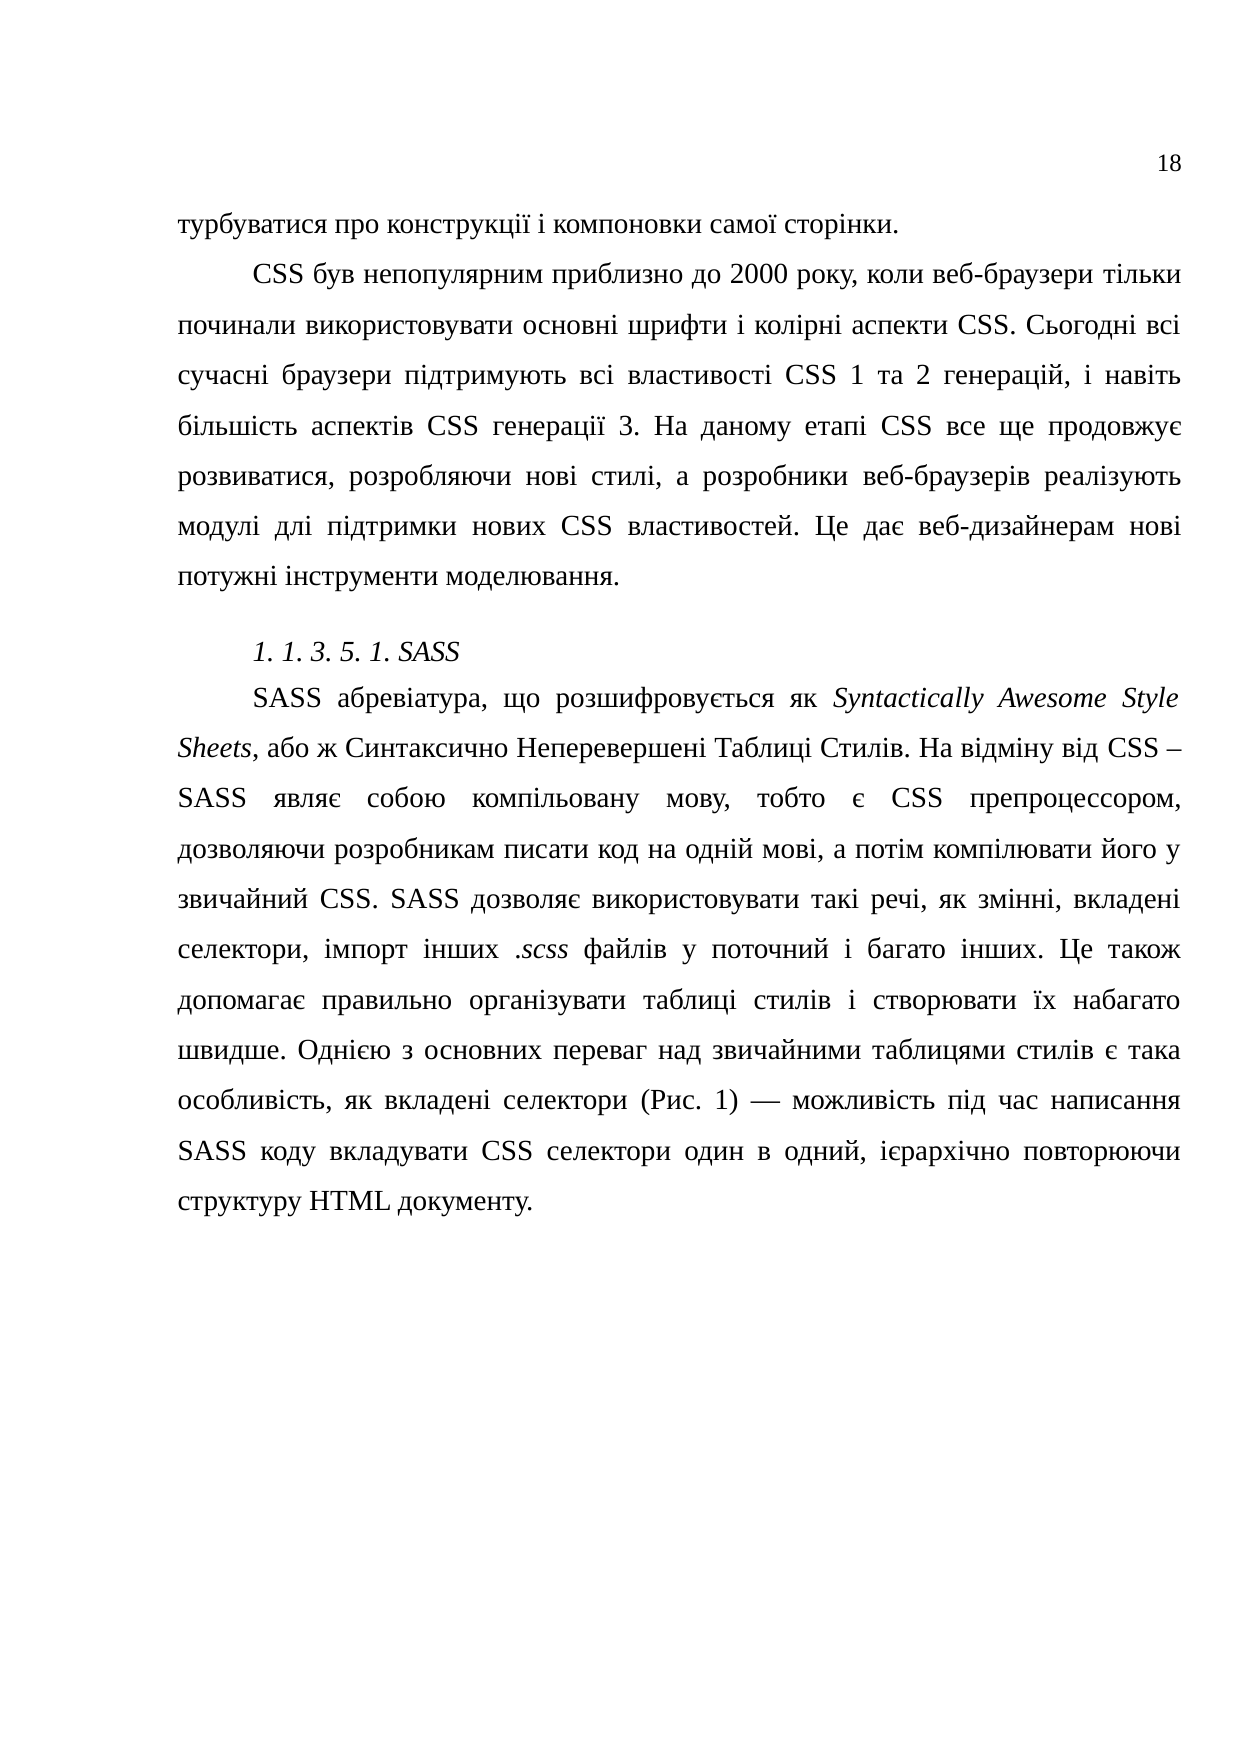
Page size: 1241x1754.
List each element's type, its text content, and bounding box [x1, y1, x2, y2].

text SASS абревіатура, що розшифровується як Syntactically Awesome Style Sheets, або ж Синтаксично Неперевершені Таблиці Стилів. На відміну від CSS – SASS являє собою компільовану мову, тобто є CSS препроцессором, дозволяючи розробникам писати код на одній мові, а потім компілювати його у звичайний CSS. SASS дозволяє використовувати такі речі, як змінні, вкладені селектори, імпорт інших .scss файлів у поточний і багато інших. Це також допомагає правильно організувати таблиці стилів і створювати їх набагато швидше. Однією з основних переваг над звичайними таблицями стилів є така особливість, як вкладені селектори (Рис. 1) — можливість під час написання SASS коду вкладувати CSS селектори один в одний, ієрархічно повторюючи структуру HTML документу. [177, 680, 1181, 1217]
subtitle 1. 1. 3. 5. 1. SASS [177, 634, 1181, 667]
text турбуватися про конструкції і компоновки самої сторінки. [177, 206, 1181, 240]
text CSS був непопулярним приблизно до 2000 року, коли веб-браузери тільки починали використовувати основні шрифти і колірні аспекти CSS. Сьогодні всі сучасні браузери підтримують всі властивості CSS 1 та 2 генерацій, і навіть більшість аспектів CSS генерації 3. На даному етапі CSS все ще продовжує розвиватися, розробляючи нові стилі, а розробники веб-браузерів реалізують модулі длі підтримки нових CSS властивостей. Це дає веб-дизайнерам нові потужні інструменти моделювання. [177, 257, 1181, 592]
